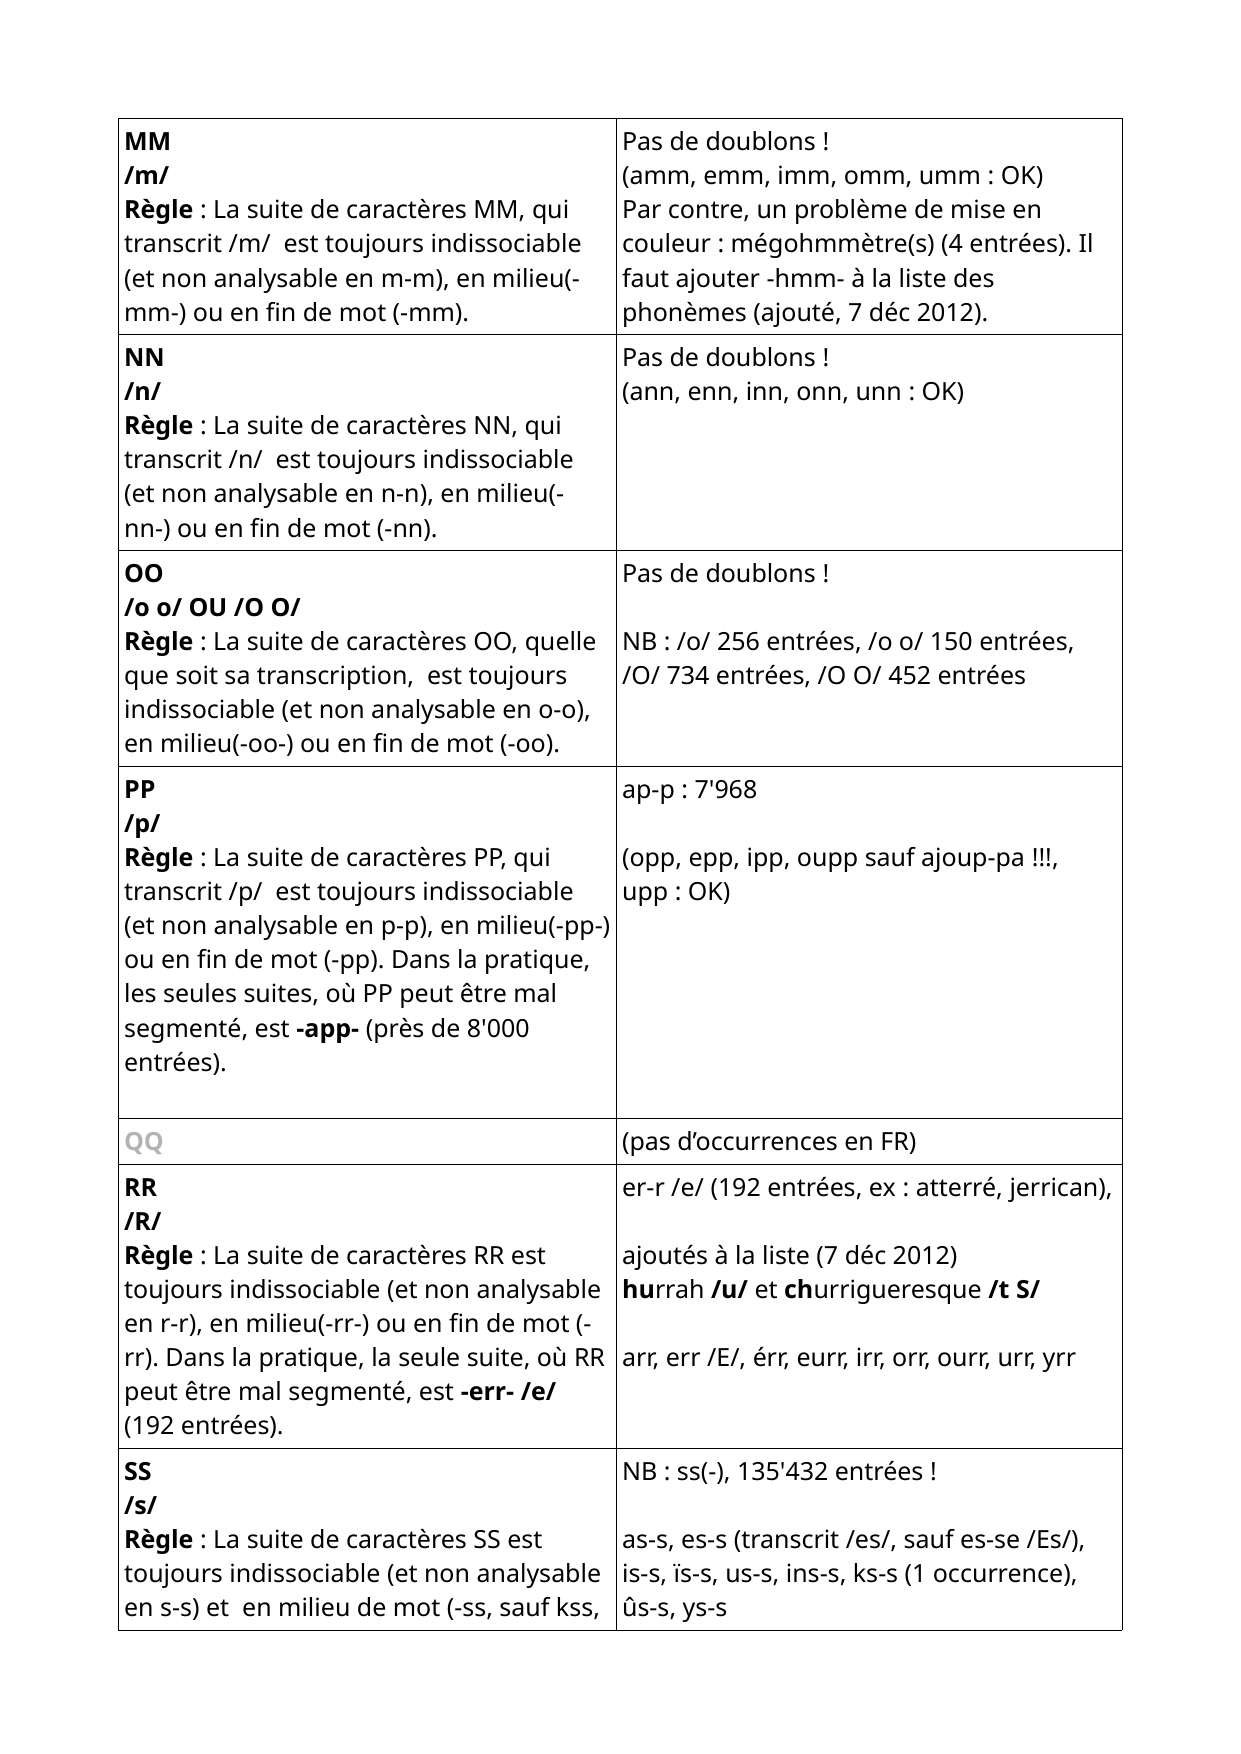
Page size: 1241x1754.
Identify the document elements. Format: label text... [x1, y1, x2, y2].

table_cell RR /R/ Règle : La suite de caractères RR est toujours indissociable (et non analysable en r-r), en milieu(-rr-) ou en fin de mot (-rr). Dans la pratique, la seule suite, où RR peut être mal segmenté, est -err- /e/ (192 entrées). [119, 1165, 616, 1448]
table_cell ap-p : 7'968 (opp, epp, ipp, oupp sauf ajoup-pa !!!, upp : OK) [617, 767, 1122, 1118]
table_cell QQ [119, 1119, 616, 1164]
table_cell SS /s/ Règle : La suite de caractères SS est toujours indissociable (et non analysable en s-s) et en milieu de mot (-ss, sauf kss, [119, 1449, 616, 1630]
table_cell er-r /e/ (192 entrées, ex : atterré, jerrican), ajoutés à la liste (7 déc 2012) hurrah /u/ et churrigueresque /t S/ arr, err /E/, érr, eurr, irr, orr, ourr, urr, yrr [617, 1165, 1122, 1448]
table_cell MM /m/ Règle : La suite de caractères MM, qui transcrit /m/ est toujours indissociable (et non analysable en m-m), en milieu(-mm-) ou en fin de mot (-mm). [119, 119, 616, 334]
table_cell (pas d’occurrences en FR) [617, 1119, 1122, 1164]
table_cell Pas de doublons ! NB : /o/ 256 entrées, /o o/ 150 entrées, /O/ 734 entrées, /O O/ 452 entrées [617, 551, 1122, 766]
table_cell Pas de doublons ! (amm, emm, imm, omm, umm : OK) Par contre, un problème de mise en couleur : mégohmmètre(s) (4 entrées). Il faut ajouter -hmm- à la liste des phonèmes (ajouté, 7 déc 2012). [617, 119, 1122, 334]
table_cell NB : ss(-), 135'432 entrées ! as-s, es-s (transcrit /es/, sauf es-se /Es/), is-s, ïs-s, us-s, ins-s, ks-s (1 occurrence), ûs-s, ys-s [617, 1449, 1122, 1630]
table_cell NN /n/ Règle : La suite de caractères NN, qui transcrit /n/ est toujours indissociable (et non analysable en n-n), en milieu(-nn-) ou en fin de mot (-nn). [119, 335, 616, 550]
table_cell PP /p/ Règle : La suite de caractères PP, qui transcrit /p/ est toujours indissociable (et non analysable en p-p), en milieu(-pp-) ou en fin de mot (-pp). Dans la pratique, les seules suites, où PP peut être mal segmenté, est -app- (près de 8'000 entrées). [119, 767, 616, 1118]
table_cell Pas de doublons ! (ann, enn, inn, onn, unn : OK) [617, 335, 1122, 550]
table_cell OO /o o/ OU /O O/ Règle : La suite de caractères OO, quelle que soit sa transcription, est toujours indissociable (et non analysable en o-o), en milieu(-oo-) ou en fin de mot (-oo). [119, 551, 616, 766]
